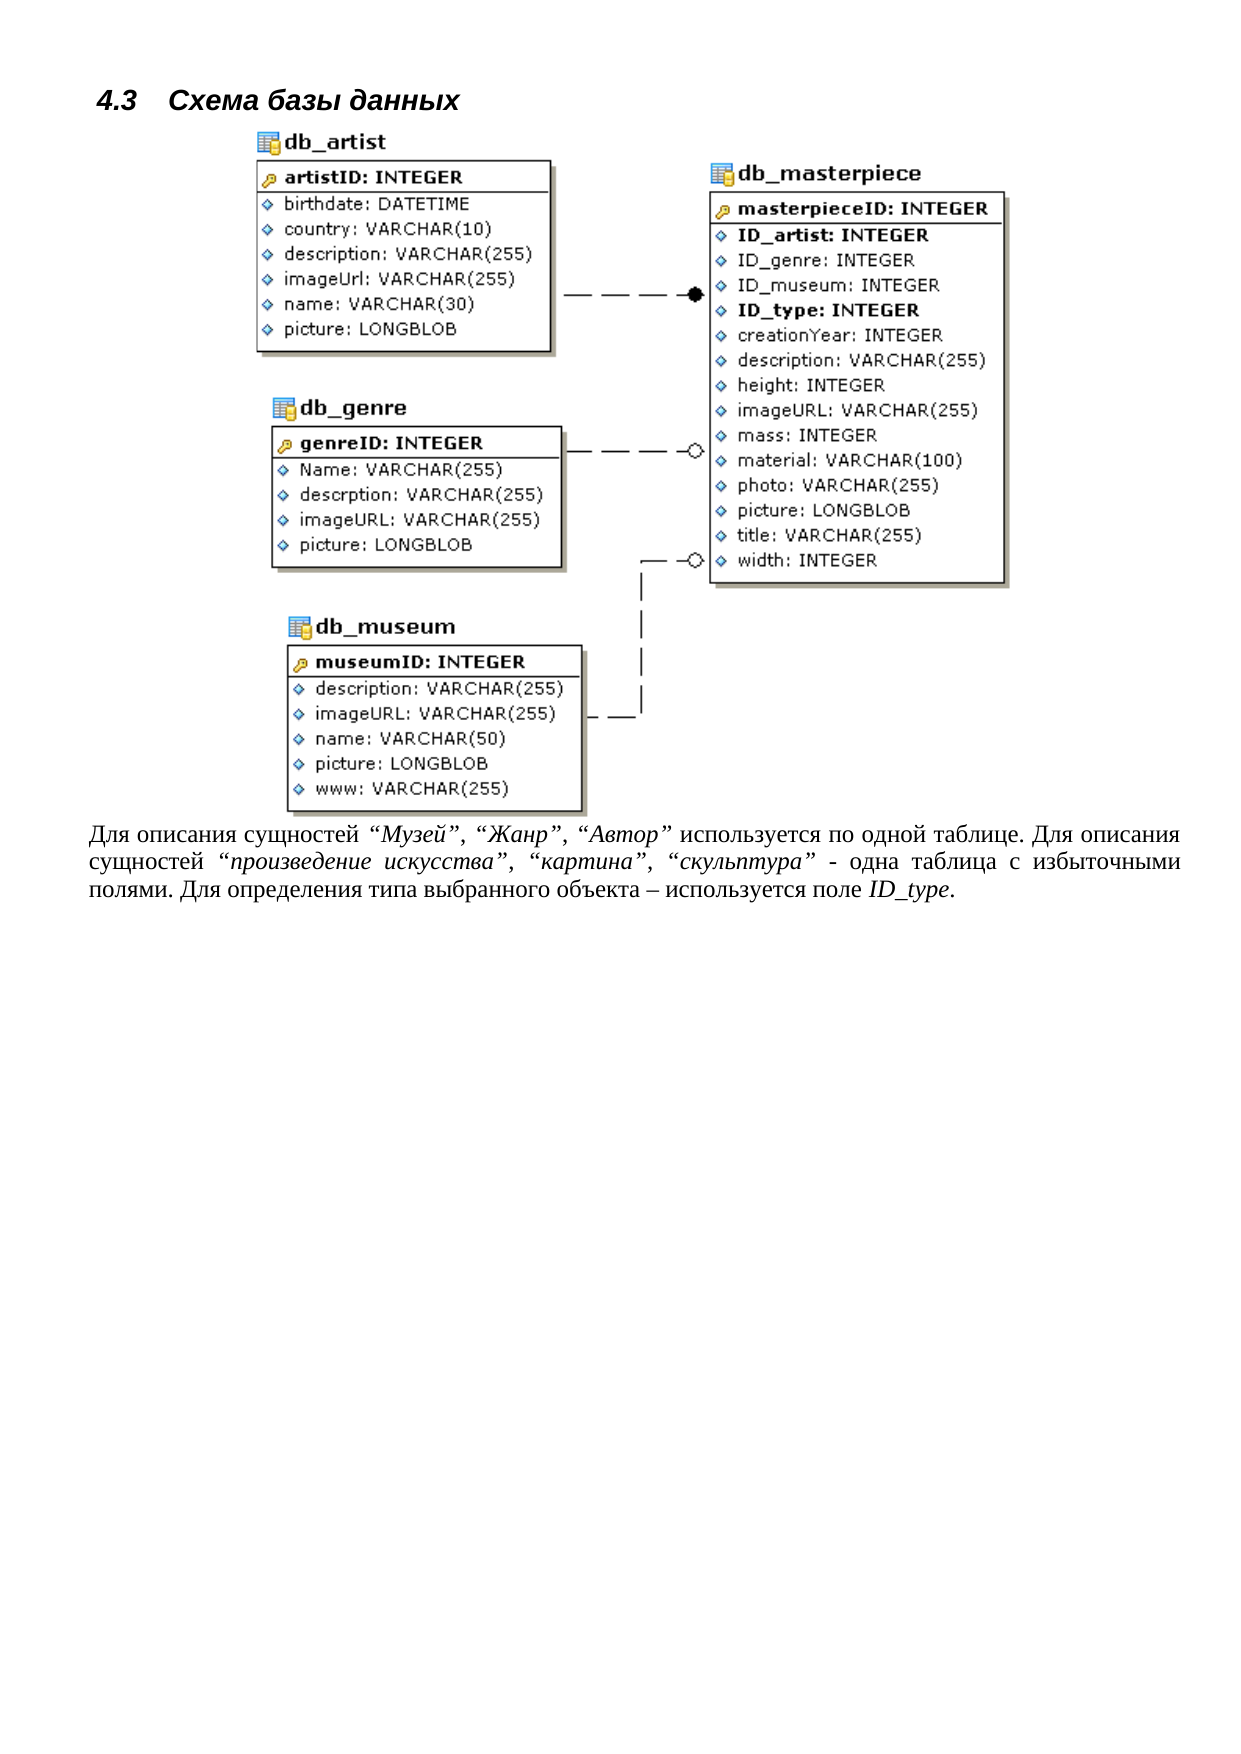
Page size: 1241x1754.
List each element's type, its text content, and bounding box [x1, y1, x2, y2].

subtitle Схема базы данных [88, 84, 1181, 117]
picture [256, 129, 1013, 820]
text Для описания сущностей “Музей”, “Жанр”, “Автор” используется по одной таблице. Для описания сущностей “произведение искусства”, “картина”, “скульптура” - одна таблица с избыточными полями. Для определения типа выбранного объекта – используется поле ID_type. [88, 129, 1181, 903]
